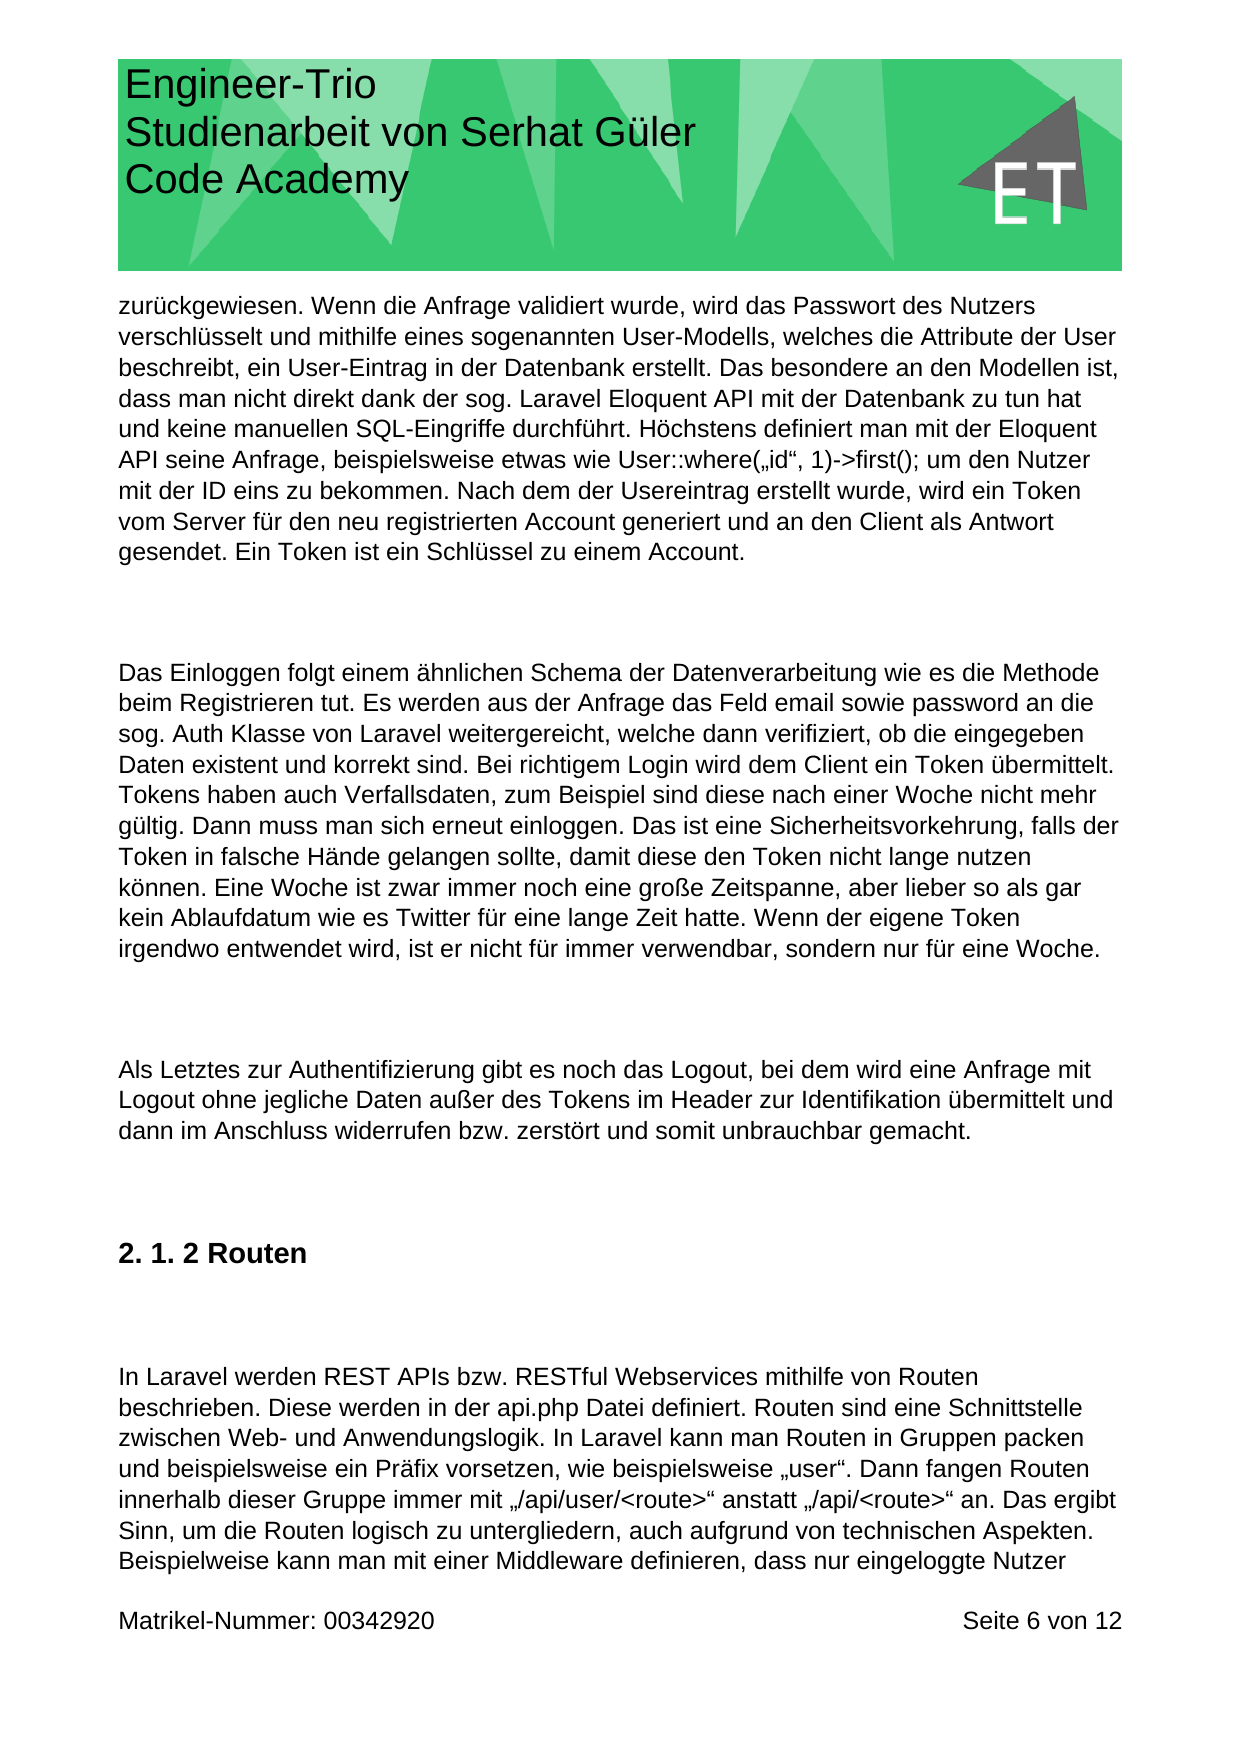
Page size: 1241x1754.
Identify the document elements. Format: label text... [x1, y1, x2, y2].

picture [118, 963, 1122, 1054]
text Als Letztes zur Authentifizierung gibt es noch das Logout, bei dem wird eine Anfrage mit Logout ohne jegliche Daten außer des Tokens im Header zur Identifikation übermittelt und dann im Anschluss widerrufen bzw. zerstört und somit unbrauchbar gemacht. [118, 1054, 1122, 1145]
picture [118, 1575, 1122, 1636]
text zurückgewiesen. Wenn die Anfrage validiert wurde, wird das Passwort des Nutzers verschlüsselt und mithilfe eines sogenannten User-Modells, welches die Attribute der User beschreibt, ein User-Eintrag in der Datenbank erstellt. Das besondere an den Modellen ist, dass man nicht direkt dank der sog. Laravel Eloquent API mit der Datenbank zu tun hat und keine manuellen SQL-Eingriffe durchführt. Höchstens definiert man mit der Eloquent API seine Anfrage, beispielsweise etwas wie User::where(„id“, 1)->first(); um den Nutzer mit der ID eins zu bekommen. Nach dem der Usereintrag erstellt wurde, wird ein Token vom Server für den neu registrierten Account generiert und an den Client als Antwort gesendet. Ein Token ist ein Schlüssel zu einem Account. [118, 291, 1122, 566]
text In Laravel werden REST APIs bzw. RESTful Webservices mithilfe von Routen beschrieben. Diese werden in der api.php Datei definiert. Routen sind eine Schnittstelle zwischen Web- und Anwendungslogik. In Laravel kann man Routen in Gruppen packen und beispielsweise ein Präfix vorsetzen, wie beispielsweise „user“. Dann fangen Routen innerhalb dieser Gruppe immer mit „/api/user/<route>“ anstatt „/api/<route>“ an. Das ergibt Sinn, um die Routen logisch zu untergliedern, auch aufgrund von technischen Aspekten. Beispielweise kann man mit einer Middleware definieren, dass nur eingeloggte Nutzer [118, 1362, 1122, 1575]
picture [118, 59, 1122, 291]
text 2. 1. 2 Routen [118, 1236, 1122, 1270]
text Das Einloggen folgt einem ähnlichen Schema der Datenverarbeitung wie es die Methode beim Registrieren tut. Es werden aus der Anfrage das Feld email sowie password an die sog. Auth Klasse von Laravel weitergereicht, welche dann verifiziert, ob die eingegeben Daten existent und korrekt sind. Bei richtigem Login wird dem Client ein Token übermittelt. Tokens haben auch Verfallsdaten, zum Beispiel sind diese nach einer Woche nicht mehr gültig. Dann muss man sich erneut einloggen. Das ist eine Sicherheitsvorkehrung, falls der Token in falsche Hände gelangen sollte, damit diese den Token nicht lange nutzen können. Eine Woche ist zwar immer noch eine große Zeitspanne, aber lieber so als gar kein Ablaufdatum wie es Twitter für eine lange Zeit hatte. Wenn der eigene Token irgendwo entwendet wird, ist er nicht für immer verwendbar, sondern nur für eine Woche. [118, 658, 1122, 963]
picture [118, 1270, 1122, 1362]
picture [118, 566, 1122, 658]
picture [118, 1145, 1122, 1236]
